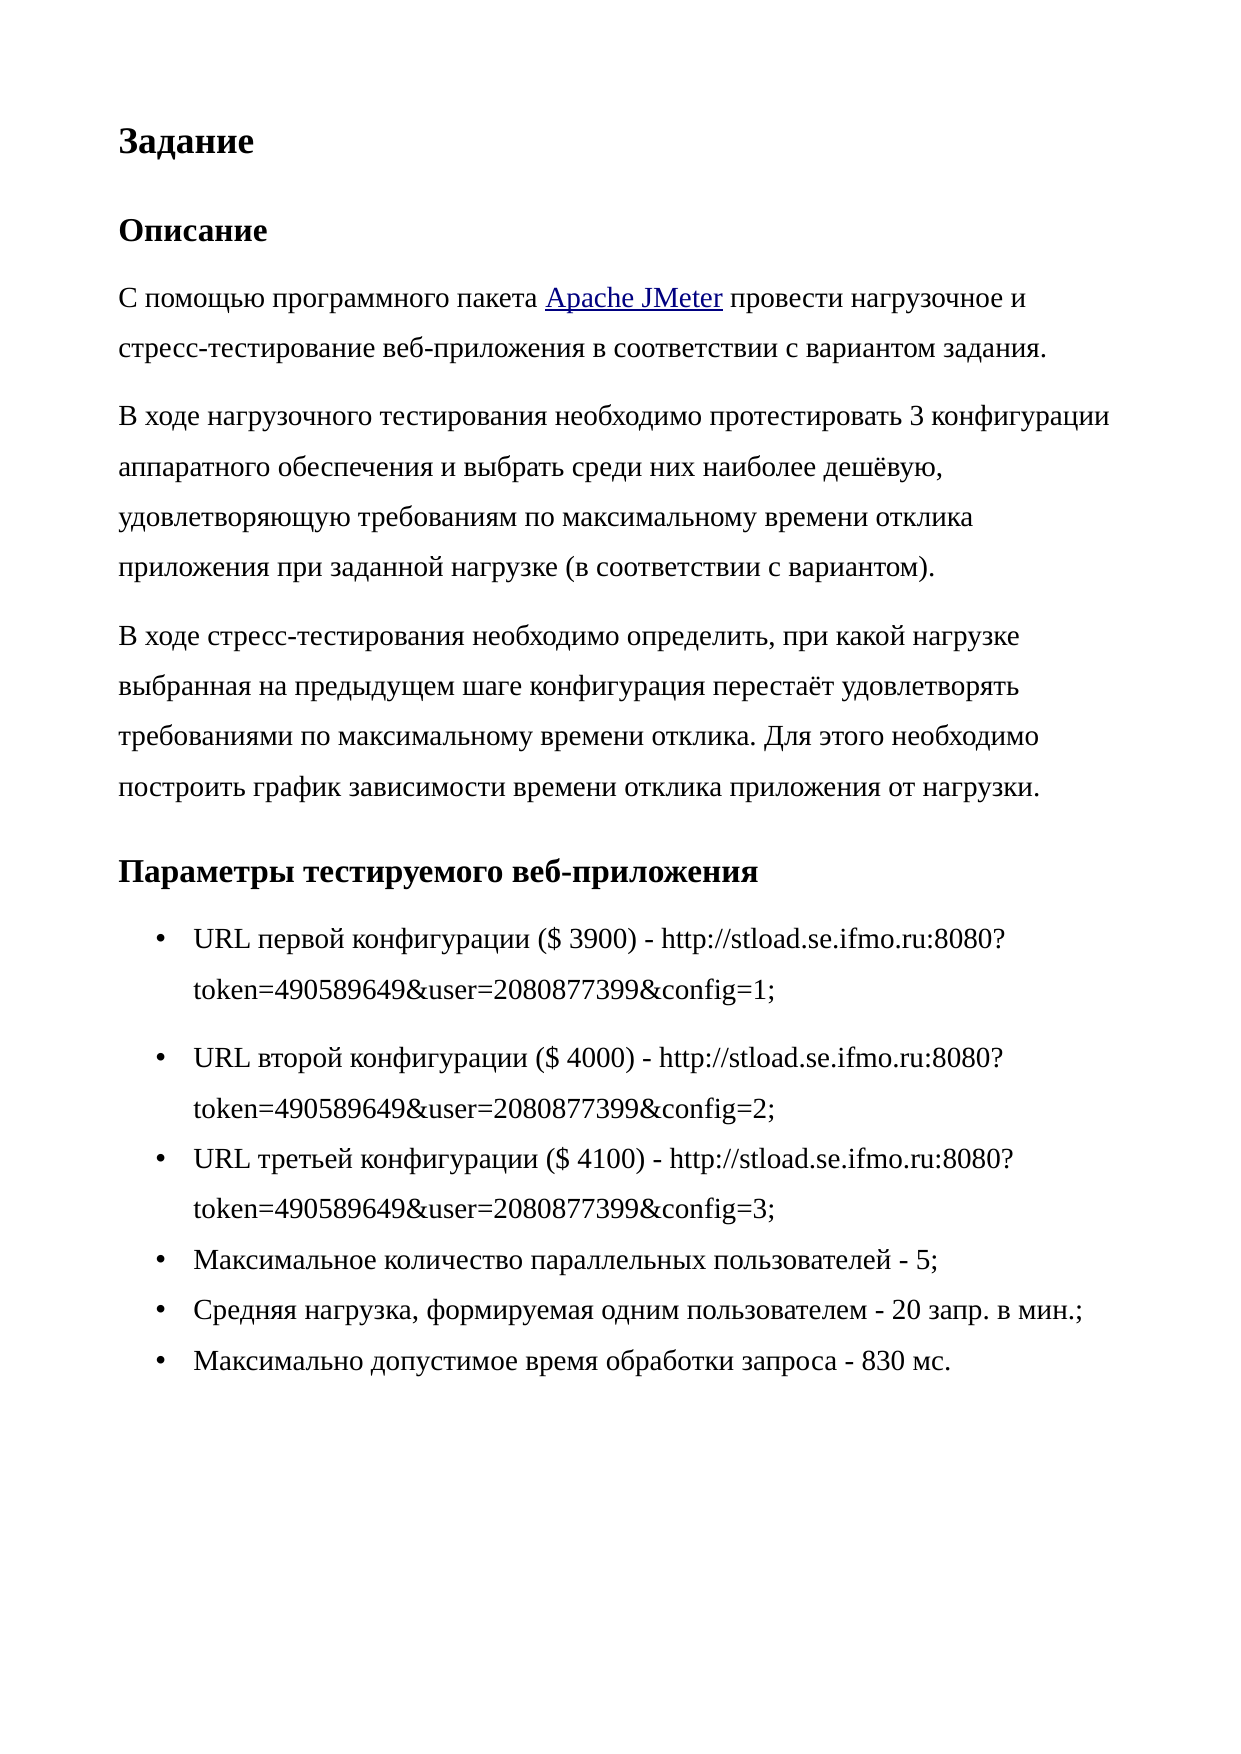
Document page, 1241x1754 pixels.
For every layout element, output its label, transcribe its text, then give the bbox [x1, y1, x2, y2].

subtitle Описание [118, 210, 1122, 248]
list URL первой конфигурации ($ 3900) - http://stload.se.ifmo.ru:8080?token=490589649&user=2080877399&config=1; [156, 922, 1122, 1006]
list URL третьей конфигурации ($ 4100) - http://stload.se.ifmo.ru:8080?token=490589649&user=2080877399&config=3; [156, 1141, 1122, 1225]
subtitle Параметры тестируемого веб-приложения [118, 852, 1122, 890]
text С помощью программного пакета Apache JMeter провести нагрузочное и стресс-тестирование веб-приложения в соответствии с вариантом задания. [118, 280, 1122, 364]
list Средняя нагрузка, формируемая одним пользователем - 20 запр. в мин.; [156, 1292, 1122, 1326]
list URL второй конфигурации ($ 4000) - http://stload.se.ifmo.ru:8080?token=490589649&user=2080877399&config=2; [156, 1040, 1122, 1124]
list Максимальное количество параллельных пользователей - 5; [156, 1242, 1122, 1276]
text В ходе нагрузочного тестирования необходимо протестировать 3 конфигурации аппаратного обеспечения и выбрать среди них наиболее дешёвую, удовлетворяющую требованиям по максимальному времени отклика приложения при заданной нагрузке (в соответствии с вариантом). [118, 398, 1122, 583]
subtitle Задание [118, 118, 1122, 161]
list Максимально допустимое время обработки запроса - 830 мс. [156, 1343, 1122, 1376]
text В ходе стресс-тестирования необходимо определить, при какой нагрузке выбранная на предыдущем шаге конфигурация перестаёт удовлетворять требованиями по максимальному времени отклика. Для этого необходимо построить график зависимости времени отклика приложения от нагрузки. [118, 618, 1122, 802]
